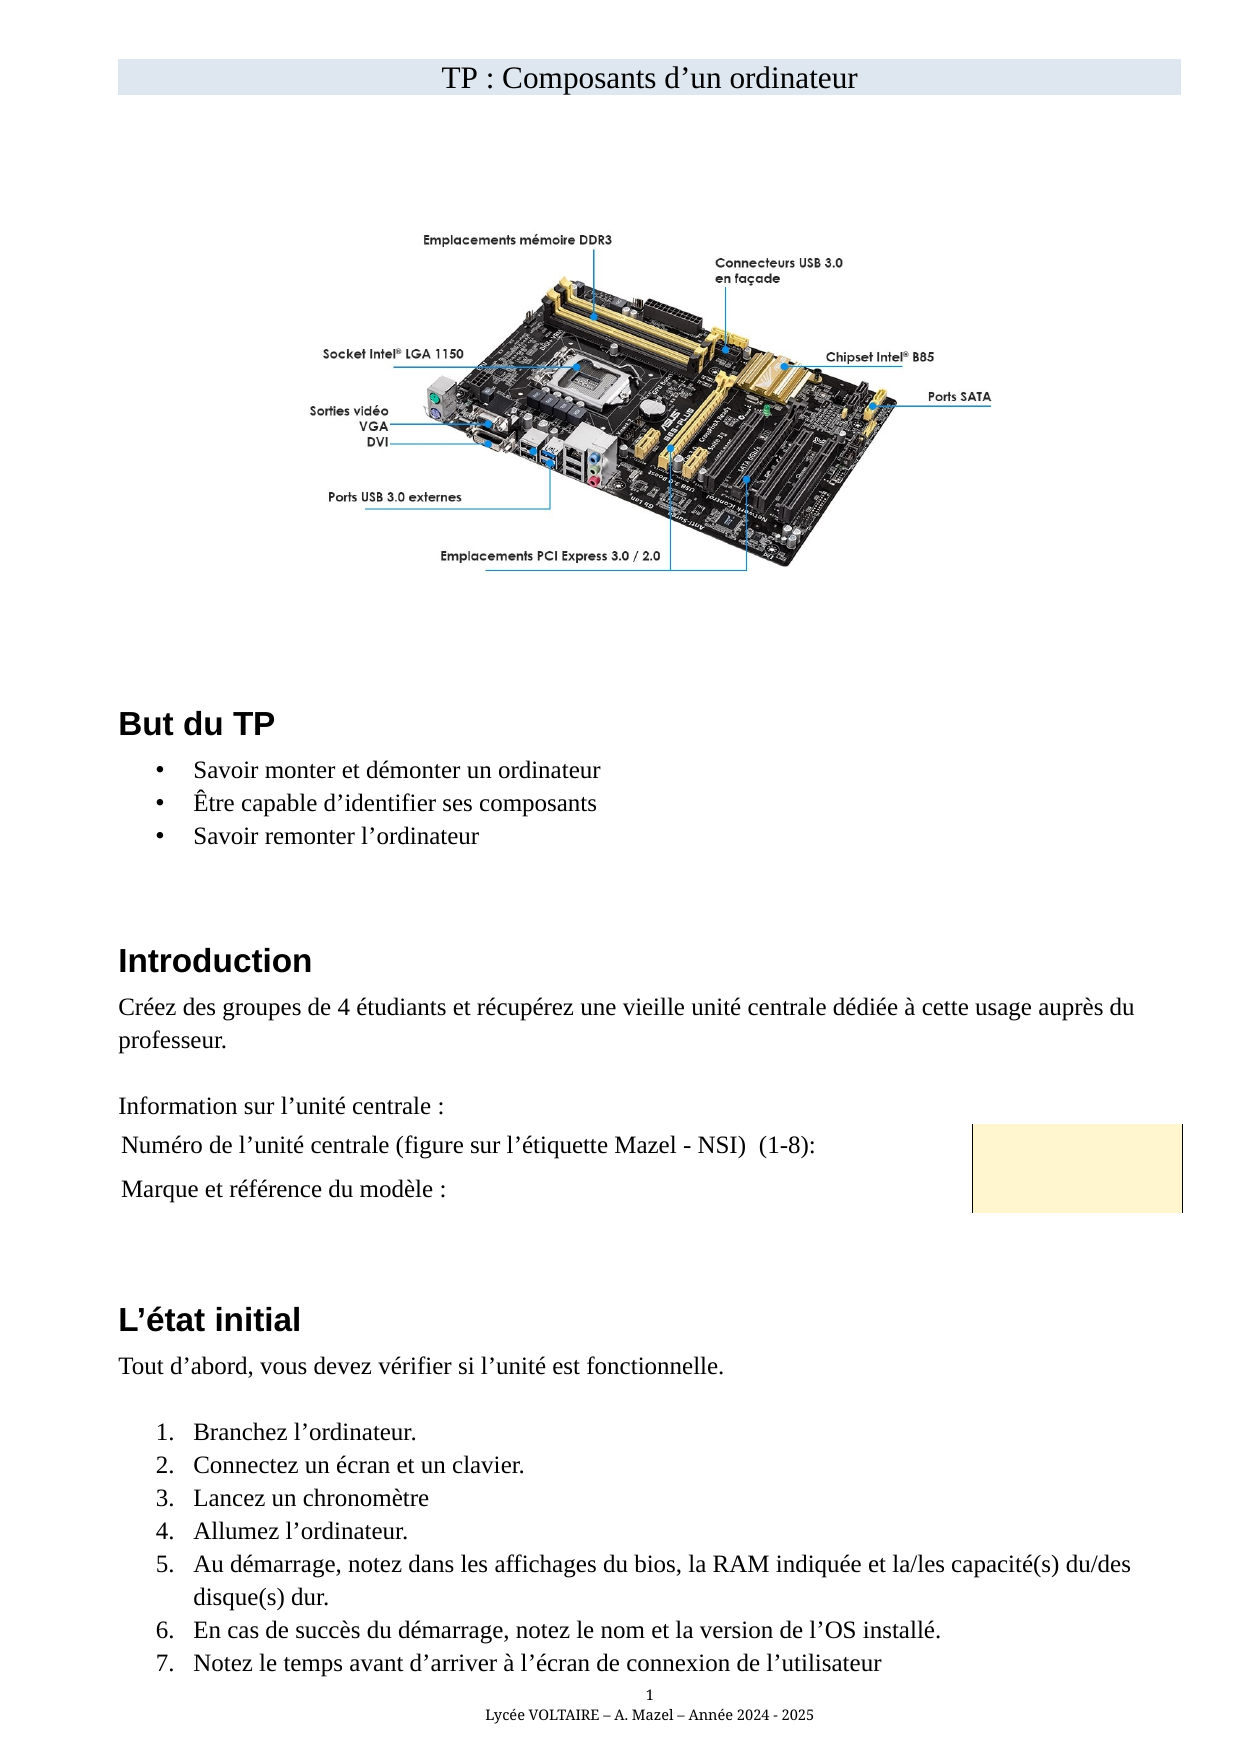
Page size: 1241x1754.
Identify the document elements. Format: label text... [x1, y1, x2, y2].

subtitle L’état initial [118, 1300, 1181, 1339]
list Connectez un écran et un clavier. [156, 1450, 1181, 1479]
text Créez des groupes de 4 étudiants et récupérez une vieille unité centrale dédiée à cette usage auprès du professeur. [118, 992, 1181, 1054]
picture [306, 220, 993, 575]
list Notez le temps avant d’arriver à l’écran de connexion de l’utilisateur [156, 1648, 1181, 1677]
table_header TP : Composants d’un ordinateur [118, 59, 1181, 95]
list Être capable d’identifier ses composants [156, 788, 1181, 817]
table_cell [973, 1169, 1182, 1213]
table_header Numéro de l’unité centrale (figure sur l’étiquette Mazel - NSI) (1-8): [115, 1124, 972, 1169]
list En cas de succès du démarrage, notez le nom et la version de l’OS installé. [156, 1615, 1181, 1644]
list Savoir monter et démonter un ordinateur [156, 755, 1181, 784]
list Branchez l’ordinateur. [156, 1417, 1181, 1446]
list Au démarrage, notez dans les affichages du bios, la RAM indiquée et la/les capacité(s) du/des disque(s) dur. [156, 1549, 1181, 1611]
list Allumez l’ordinateur. [156, 1516, 1181, 1545]
subtitle But du TP [118, 704, 1181, 743]
table_header [973, 1124, 1182, 1169]
list Savoir remonter l’ordinateur [156, 821, 1181, 850]
subtitle Introduction [118, 941, 1181, 980]
list Lancez un chronomètre [156, 1483, 1181, 1512]
text Tout d’abord, vous devez vérifier si l’unité est fonctionnelle. [118, 1351, 1181, 1380]
table_cell Marque et référence du modèle : [115, 1169, 972, 1213]
text Information sur l’unité centrale : [118, 1091, 1181, 1120]
